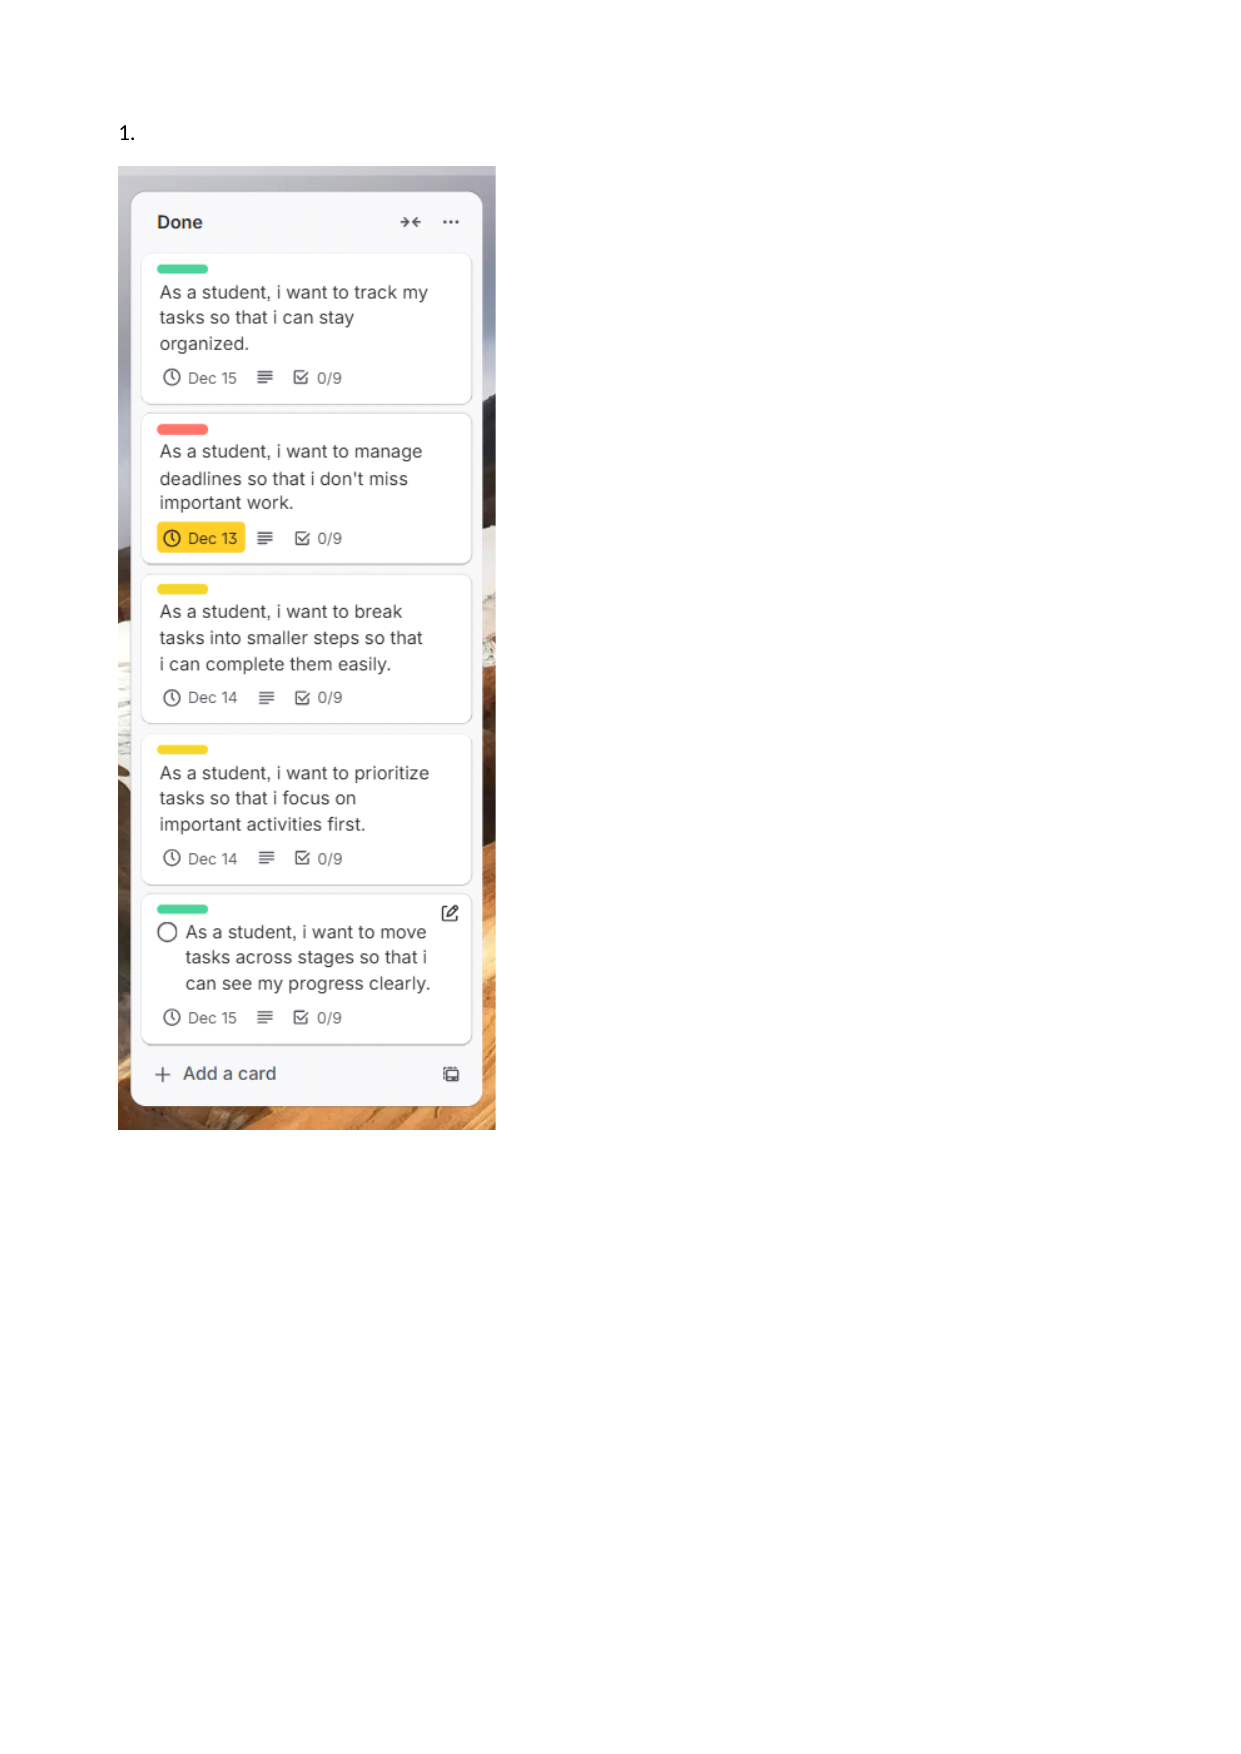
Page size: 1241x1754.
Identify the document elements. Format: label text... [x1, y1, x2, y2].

text 1. [118, 118, 1122, 146]
